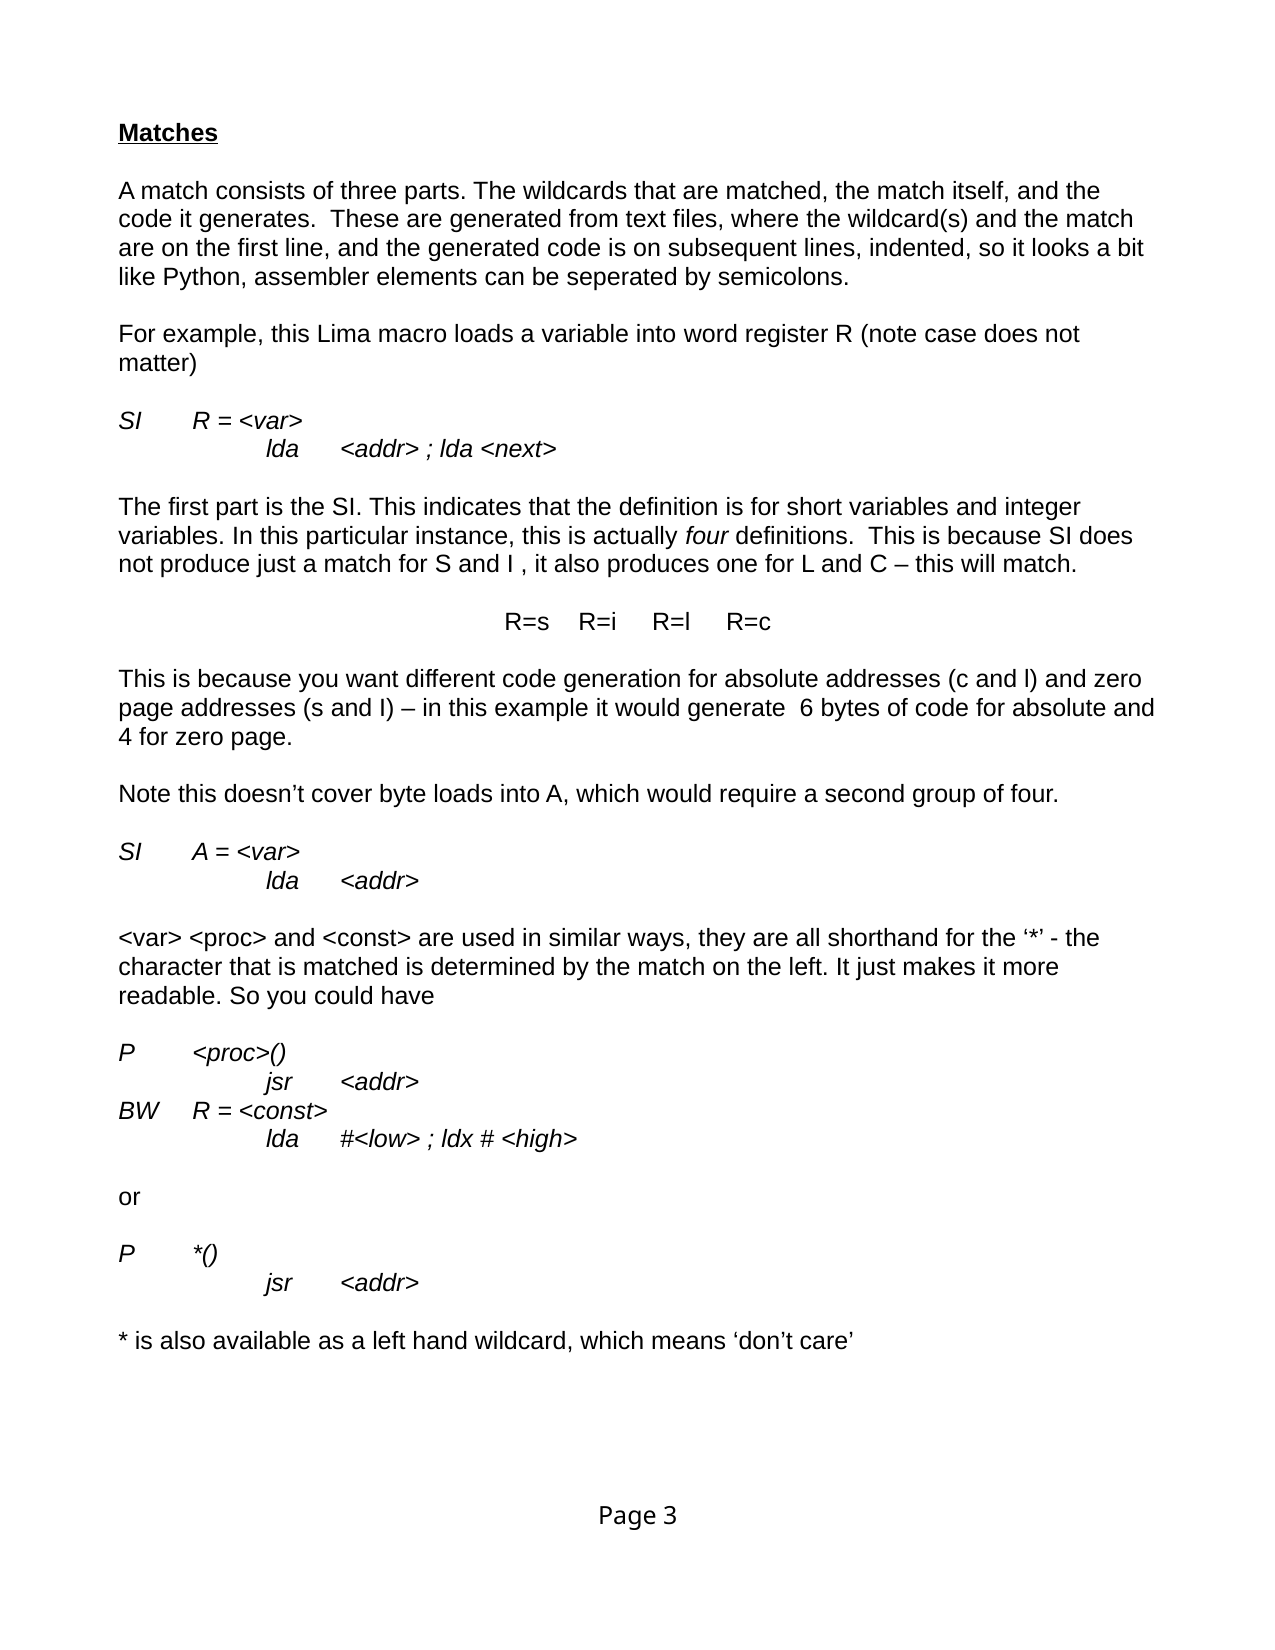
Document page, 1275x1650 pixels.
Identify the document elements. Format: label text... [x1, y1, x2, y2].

text P *() [118, 1239, 1157, 1268]
text BW R = <const> [118, 1096, 1157, 1124]
text or [118, 1182, 1157, 1211]
text lda <addr> [118, 866, 1157, 894]
text Note this doesn’t cover byte loads into A, which would require a second group of four. [118, 779, 1157, 808]
text <var> <proc> and <const> are used in similar ways, they are all shorthand for the ‘*’ - the character that is matched is determined by the match on the left. It just makes it more readable. So you could have [118, 923, 1157, 1009]
text This is because you want different code generation for absolute addresses (c and l) and zero page addresses (s and I) – in this example it would generate 6 bytes of code for absolute and 4 for zero page. [118, 636, 1157, 751]
text R=s R=i R=l R=c [118, 607, 1157, 636]
text For example, this Lima macro loads a variable into word register R (note case does not matter) [118, 319, 1157, 377]
text lda <addr> ; lda <next> [118, 434, 1157, 463]
text jsr <addr> [118, 1067, 1157, 1096]
text Matches [118, 118, 1157, 147]
text A match consists of three parts. The wildcards that are matched, the match itself, and the code it generates. These are generated from text files, where the wildcard(s) and the match are on the first line, and the generated code is on subsequent lines, indented, so it looks a bit like Python, assembler elements can be seperated by semicolons. [118, 176, 1157, 291]
text SI R = <var> [118, 406, 1157, 434]
text * is also available as a left hand wildcard, which means ‘don’t care’ [118, 1326, 1157, 1354]
text SI A = <var> [118, 837, 1157, 866]
text The first part is the SI. This indicates that the definition is for short variables and integer variables. In this particular instance, this is actually four definitions. This is because SI does not produce just a match for S and I , it also produces one for L and C – this will match. [118, 492, 1157, 578]
text jsr <addr> [118, 1268, 1157, 1297]
text lda #<low> ; ldx # <high> [118, 1124, 1157, 1153]
text P <proc>() [118, 1038, 1157, 1067]
